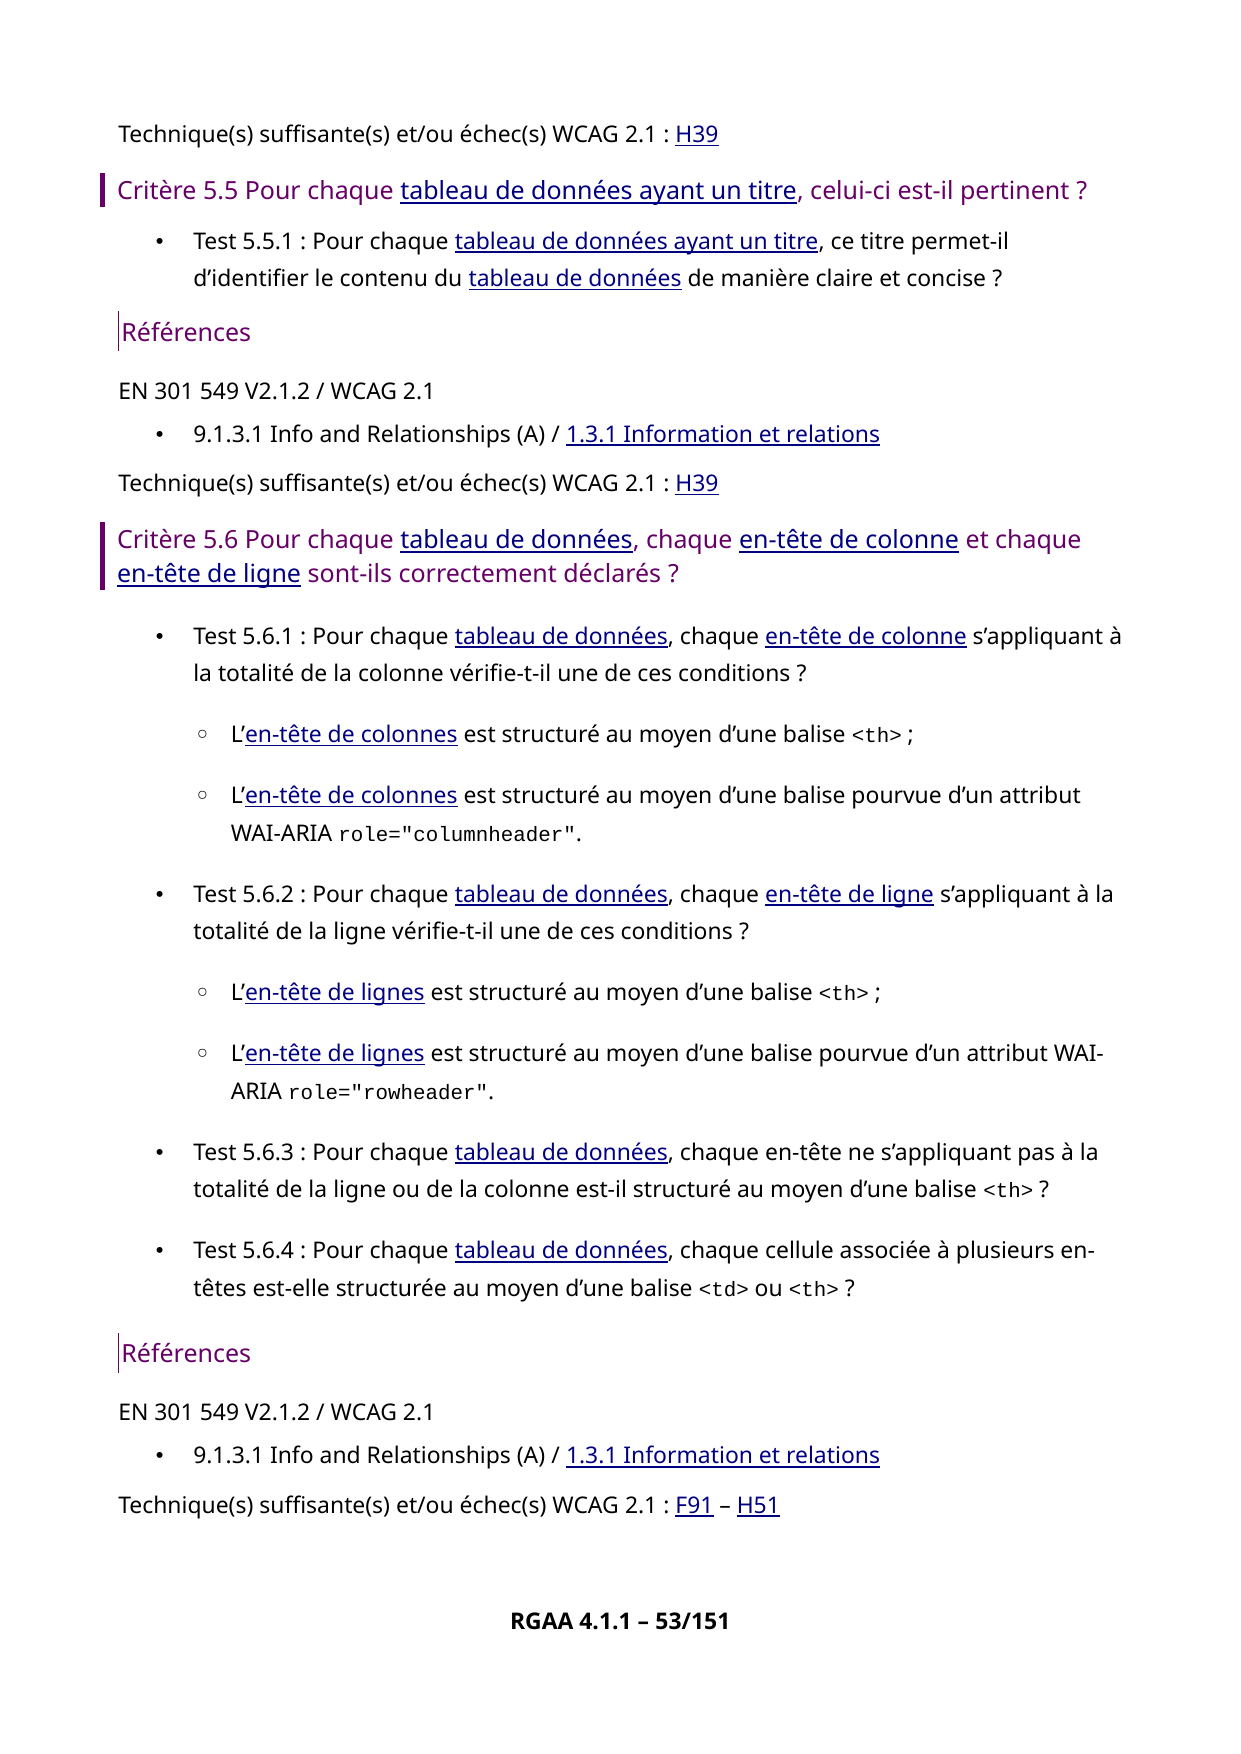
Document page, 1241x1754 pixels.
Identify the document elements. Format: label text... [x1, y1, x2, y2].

subtitle Critère 5.5 Pour chaque tableau de données ayant un titre, celui-ci est-il pertinent ? [105, 173, 1122, 207]
subtitle Références [119, 311, 1122, 351]
list L’en-tête de lignes est structuré au moyen d’une balise <th> ; [193, 976, 1122, 1007]
list L’en-tête de colonnes est structuré au moyen d’une balise <th> ; [193, 718, 1122, 749]
text Technique(s) suffisante(s) et/ou échec(s) WCAG 2.1 : F91 – H51 [118, 1489, 1122, 1520]
list Test 5.6.2 : Pour chaque tableau de données, chaque en-tête de ligne s’appliquant à la totalité de la ligne vérifie-t-il une de ces conditions ? [156, 878, 1122, 946]
text Technique(s) suffisante(s) et/ou échec(s) WCAG 2.1 : H39 [118, 467, 1122, 498]
list 9.1.3.1 Info and Relationships (A) / 1.3.1 Information et relations [156, 1439, 1122, 1471]
text EN 301 549 V2.1.2 / WCAG 2.1 [118, 375, 1122, 406]
list L’en-tête de lignes est structuré au moyen d’une balise pourvue d’un attribut WAI-ARIA role="rowheader". [193, 1037, 1122, 1106]
list Test 5.6.1 : Pour chaque tableau de données, chaque en-tête de colonne s’appliquant à la totalité de la colonne vérifie-t-il une de ces conditions ? [156, 619, 1122, 688]
subtitle Références [119, 1333, 1122, 1373]
subtitle Critère 5.6 Pour chaque tableau de données, chaque en-tête de colonne et chaque en-tête de ligne sont-ils correctement déclarés ? [105, 522, 1122, 590]
text EN 301 549 V2.1.2 / WCAG 2.1 [118, 1396, 1122, 1428]
list Test 5.6.4 : Pour chaque tableau de données, chaque cellule associée à plusieurs en-têtes est-elle structurée au moyen d’une balise <td> ou <th> ? [156, 1234, 1122, 1303]
list 9.1.3.1 Info and Relationships (A) / 1.3.1 Information et relations [156, 418, 1122, 449]
list Test 5.6.3 : Pour chaque tableau de données, chaque en-tête ne s’appliquant pas à la totalité de la ligne ou de la colonne est-il structuré au moyen d’une balise <th> ? [156, 1136, 1122, 1204]
list Test 5.5.1 : Pour chaque tableau de données ayant un titre, ce titre permet-il d’identifier le contenu du tableau de données de manière claire et concise ? [156, 225, 1122, 293]
text Technique(s) suffisante(s) et/ou échec(s) WCAG 2.1 : H39 [118, 118, 1122, 149]
list L’en-tête de colonnes est structuré au moyen d’une balise pourvue d’un attribut WAI-ARIA role="columnheader". [193, 779, 1122, 848]
